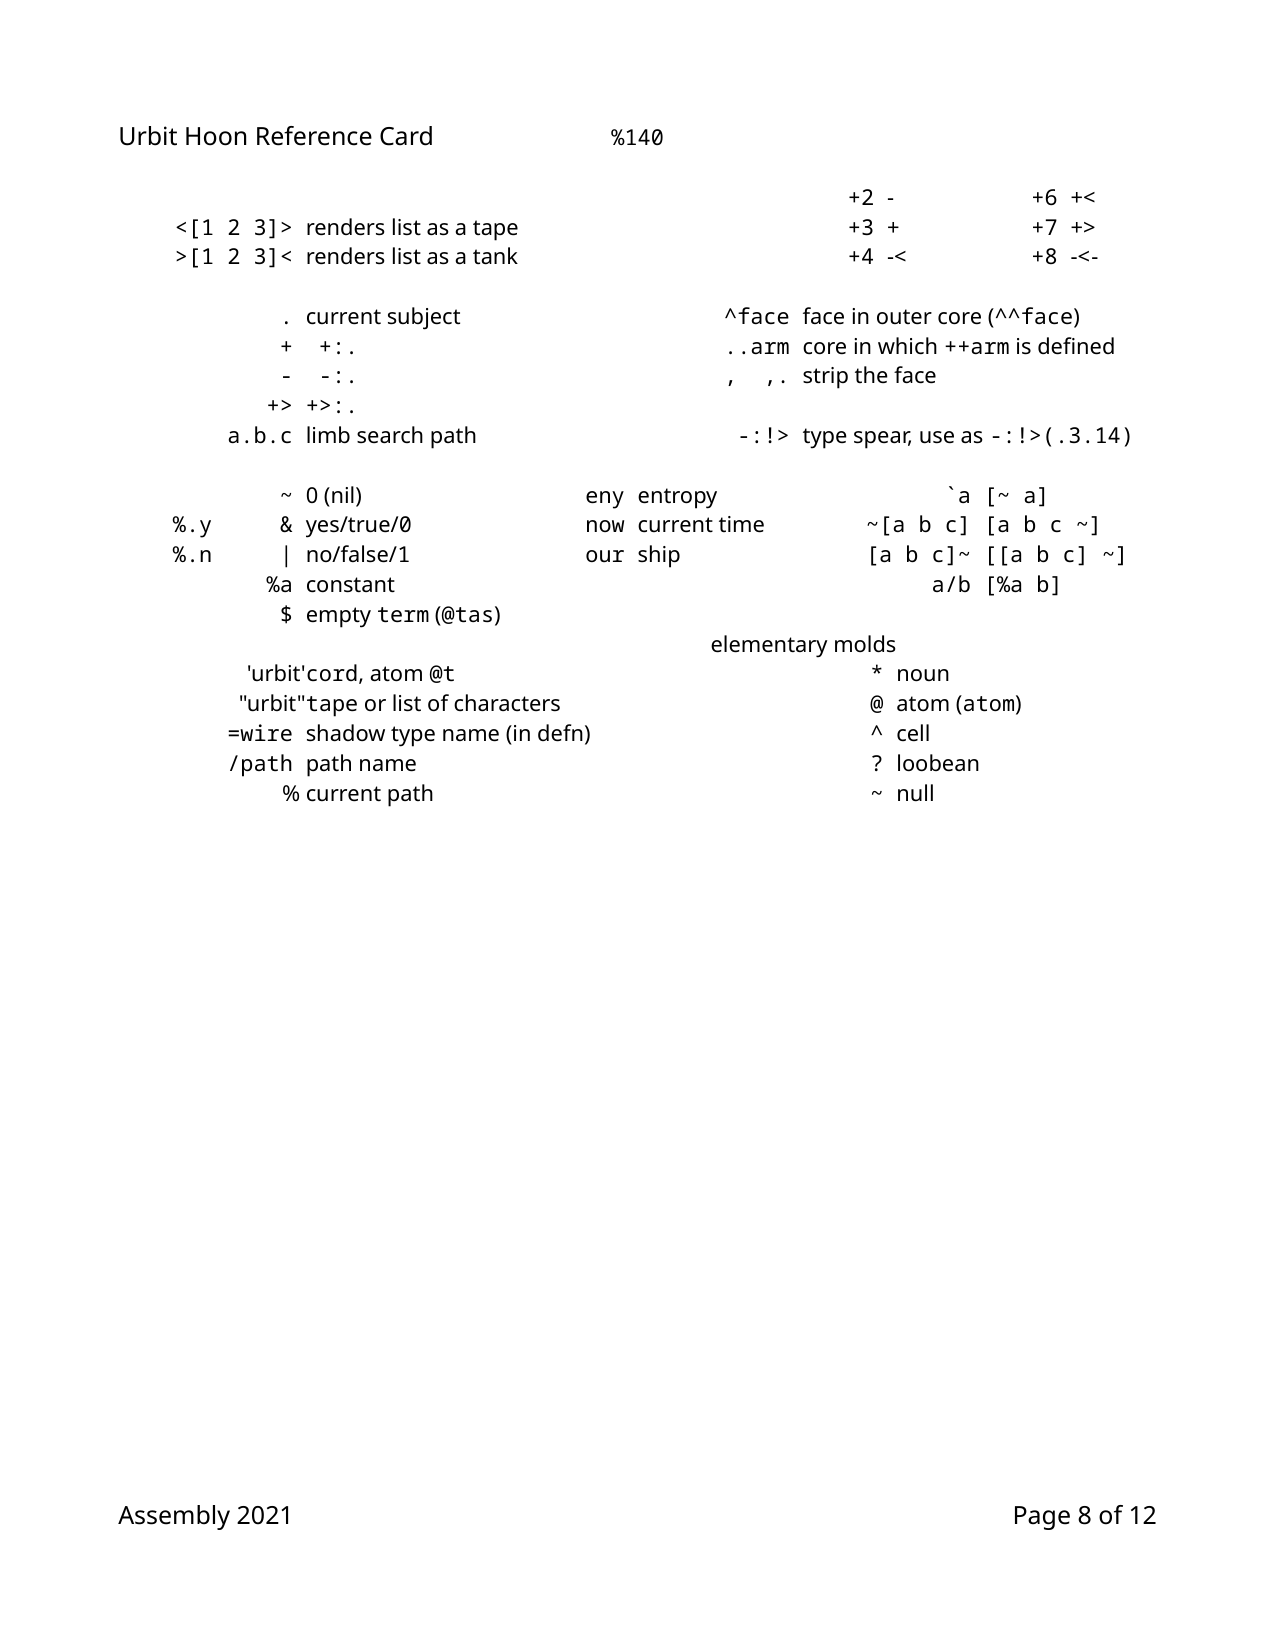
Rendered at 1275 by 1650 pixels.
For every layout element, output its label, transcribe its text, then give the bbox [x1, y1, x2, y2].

table_cell [638, 271, 802, 301]
table_cell =wire [118, 718, 306, 748]
table_cell [~ a] [984, 480, 1157, 509]
table_cell constant [306, 569, 464, 599]
table_cell -< [887, 241, 984, 271]
table_cell [638, 241, 802, 271]
table_cell noun [896, 658, 1157, 688]
table_cell ~ [638, 778, 896, 807]
table_cell +3 [803, 211, 887, 241]
table_cell [464, 331, 637, 360]
table_cell [306, 629, 637, 658]
table_cell >[1 2 3]< [118, 241, 306, 271]
table_cell [638, 211, 802, 241]
table_cell [638, 569, 802, 599]
table_cell +> [1070, 211, 1157, 241]
table_cell [464, 450, 637, 479]
table_cell no/false/1 [306, 539, 464, 569]
table_cell +2 [803, 182, 887, 211]
table_cell tape or list of characters [306, 688, 637, 718]
table_cell `a [803, 480, 984, 509]
table_cell a.b.c [118, 420, 306, 450]
table_cell empty term (@tas) [306, 599, 637, 628]
table_cell type spear, use as -:!>(.3.14) [803, 420, 1157, 450]
table_cell $ [118, 599, 306, 628]
table_cell +:. [306, 331, 464, 360]
table_cell ~[a b c] [803, 509, 984, 539]
table_cell [118, 182, 306, 211]
table_cell current time [638, 509, 802, 539]
table_cell 0 (nil) [306, 480, 464, 509]
table_cell - [118, 360, 306, 390]
table_cell core in which ++arm is defined [803, 331, 1157, 360]
table_cell strip the face [803, 360, 984, 390]
table_cell a/b [803, 569, 984, 599]
table_cell * [638, 658, 896, 688]
table_cell cord, atom @t [306, 658, 637, 688]
table_cell %a [118, 569, 306, 599]
table_cell [638, 599, 896, 628]
table_cell [464, 360, 637, 390]
table_cell & [212, 509, 306, 539]
table_cell ^ [638, 718, 896, 748]
table_cell now [464, 509, 637, 539]
table_cell elementary molds [638, 629, 896, 658]
table_cell our [464, 539, 637, 569]
table_cell "urbit" [118, 688, 306, 718]
table_cell [803, 390, 1157, 420]
table_cell [a b c]~ [803, 539, 984, 569]
table_cell [306, 450, 464, 479]
table_cell % [118, 778, 306, 807]
table_cell +8 [984, 241, 1070, 271]
table_cell +7 [984, 211, 1070, 241]
table_cell -:. [306, 360, 464, 390]
table_cell [464, 569, 637, 599]
table_cell current subject [306, 301, 637, 331]
table_cell [803, 450, 984, 479]
table_cell loobean [896, 748, 1157, 777]
table_cell [896, 599, 1157, 628]
table_cell %.n [118, 539, 212, 569]
table_cell [%a b] [984, 569, 1157, 599]
table_cell ..arm [638, 331, 802, 360]
table_cell 'urbit' [118, 658, 306, 688]
table_cell [306, 271, 637, 301]
table_cell yes/true/0 [306, 509, 464, 539]
table_cell +4 [803, 241, 887, 271]
table_cell ? [638, 748, 896, 777]
table_cell @ [638, 688, 896, 718]
table_cell | [212, 539, 306, 569]
table_cell [638, 182, 802, 211]
table_cell , ,. [638, 360, 802, 390]
table_cell [896, 629, 1157, 658]
table_cell <[1 2 3]> [118, 211, 306, 241]
table_cell [118, 629, 306, 658]
table_cell [984, 360, 1157, 390]
table_cell limb search path [306, 420, 637, 450]
table_cell [984, 450, 1157, 479]
table_cell . [118, 301, 306, 331]
table_cell null [896, 778, 1157, 807]
table_cell path name [306, 748, 637, 777]
table_cell - [887, 182, 984, 211]
table_cell ^face [638, 301, 802, 331]
table_cell current path [306, 778, 637, 807]
table_cell [638, 390, 802, 420]
table_cell +6 [984, 182, 1070, 211]
table_cell -:!> [638, 420, 802, 450]
table_cell [803, 271, 1157, 301]
table_cell + [118, 331, 306, 360]
table_cell entropy [638, 480, 802, 509]
table_cell renders list as a tape [306, 211, 637, 241]
table_cell /path [118, 748, 306, 777]
table_cell +>:. [306, 390, 464, 420]
table_cell -< - [1070, 241, 1157, 271]
table_cell + [887, 211, 984, 241]
table_cell [a b c ~] [984, 509, 1157, 539]
table_cell [[a b c] ~] [984, 539, 1157, 569]
table_cell face in outer core (^^face) [803, 301, 1157, 331]
table_cell +> [118, 390, 306, 420]
table_cell [118, 450, 306, 479]
table_cell [464, 390, 637, 420]
table_cell renders list as a tank [306, 241, 637, 271]
table_cell [638, 450, 802, 479]
table_cell ~ [118, 480, 306, 509]
table_cell [118, 271, 306, 301]
table_cell [306, 182, 637, 211]
table_cell cell [896, 718, 1157, 748]
table_cell shadow type name (in defn) [306, 718, 637, 748]
table_cell eny [464, 480, 637, 509]
table_cell +< [1070, 182, 1157, 211]
table_cell atom (atom) [896, 688, 1157, 718]
table_cell %.y [118, 509, 212, 539]
table_cell ship [638, 539, 802, 569]
